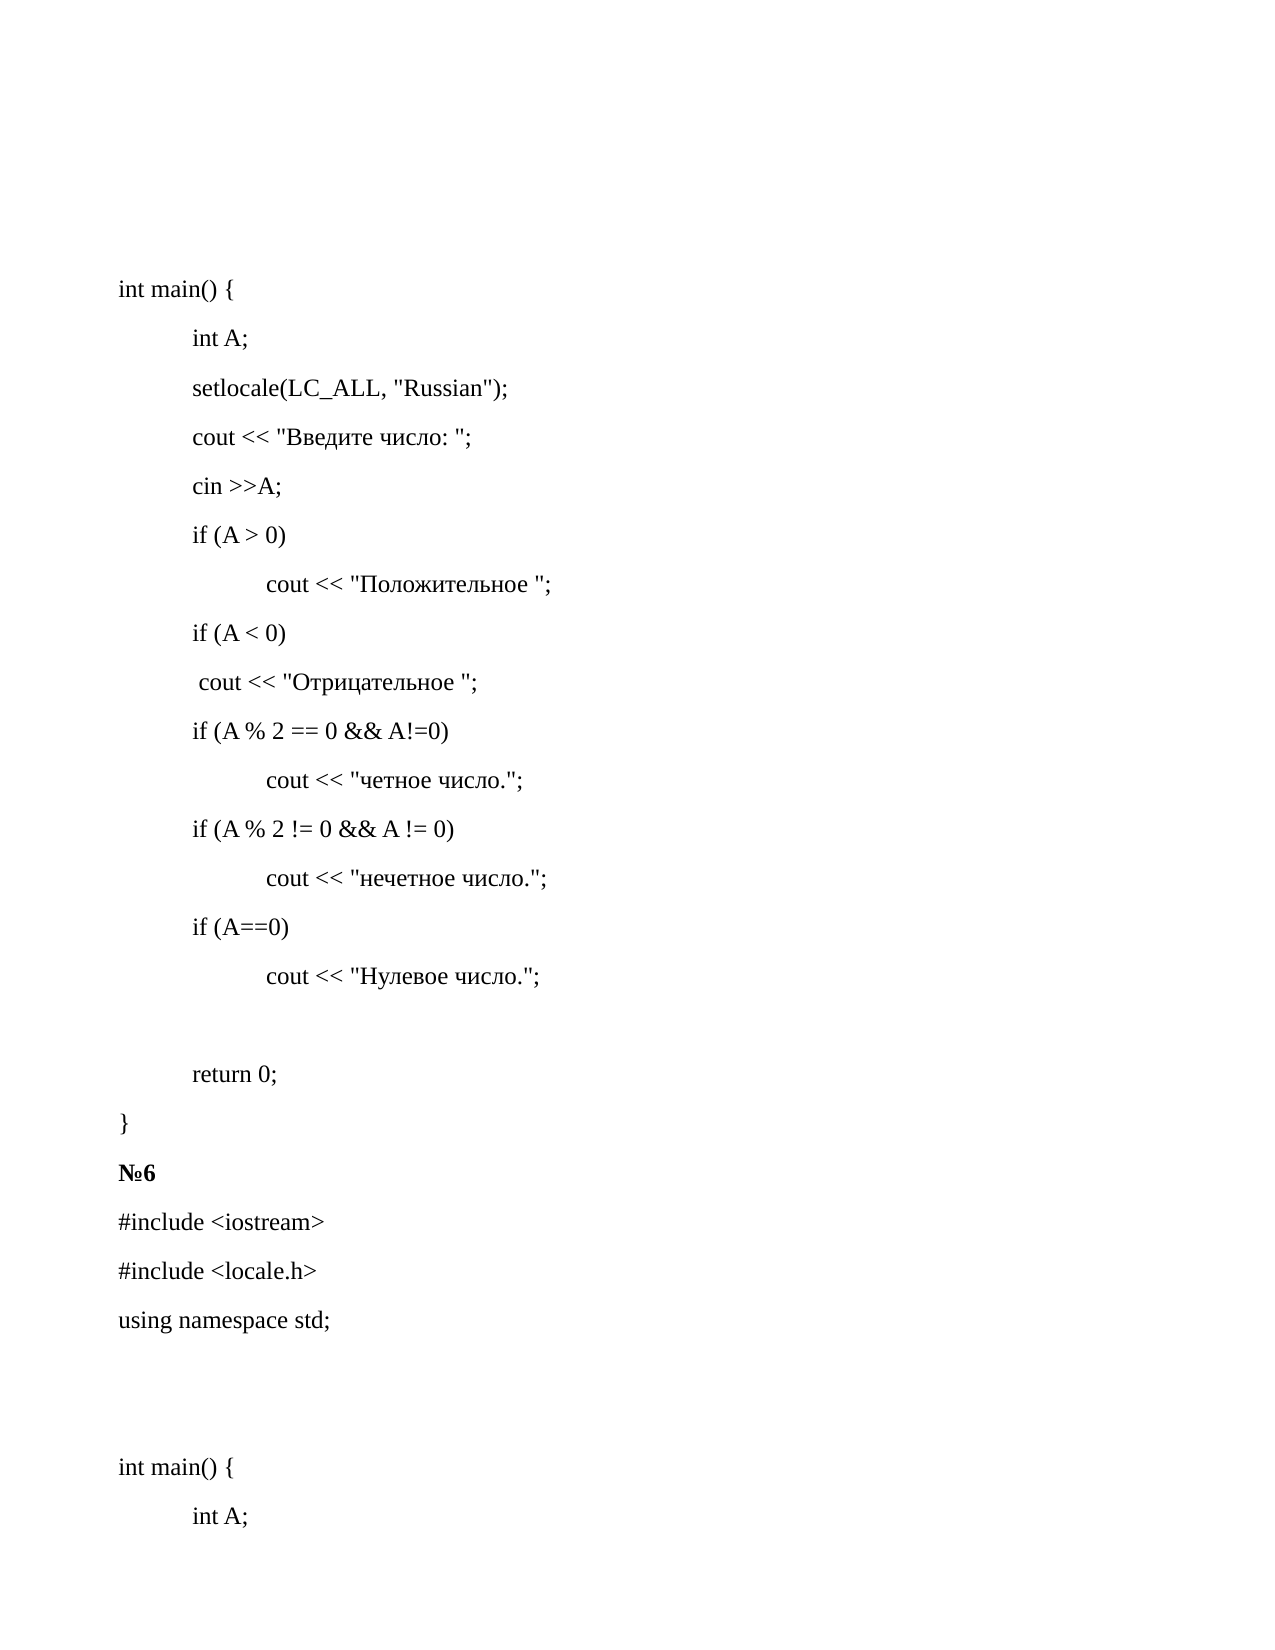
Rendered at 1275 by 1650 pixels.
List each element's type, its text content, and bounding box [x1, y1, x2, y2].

text cout << "Положительное "; [118, 569, 1157, 598]
text #include <iostream> [118, 1207, 1157, 1235]
text cout << "Отрицательное "; [118, 667, 1157, 696]
text cout << "Нулевое число."; [118, 961, 1157, 990]
text cout << "Введите число: "; [118, 422, 1157, 450]
text int main() { [118, 274, 1157, 303]
text if (A > 0) [118, 520, 1157, 548]
text №6 [118, 1158, 1157, 1186]
text #include <locale.h> [118, 1256, 1157, 1284]
text return 0; [118, 1059, 1157, 1088]
text int A; [118, 323, 1157, 352]
text int main() { [118, 1452, 1157, 1481]
text int A; [118, 1501, 1157, 1530]
text cout << "четное число."; [118, 765, 1157, 794]
text cin >>A; [118, 471, 1157, 499]
text } [118, 1108, 1157, 1137]
text if (A < 0) [118, 618, 1157, 647]
text setlocale(LC_ALL, "Russian"); [118, 373, 1157, 401]
text cout << "нечетное число."; [118, 863, 1157, 892]
text using namespace std; [118, 1305, 1157, 1333]
text if (A==0) [118, 912, 1157, 941]
text if (A % 2 != 0 && A != 0) [118, 814, 1157, 843]
text if (A % 2 == 0 && A!=0) [118, 716, 1157, 745]
